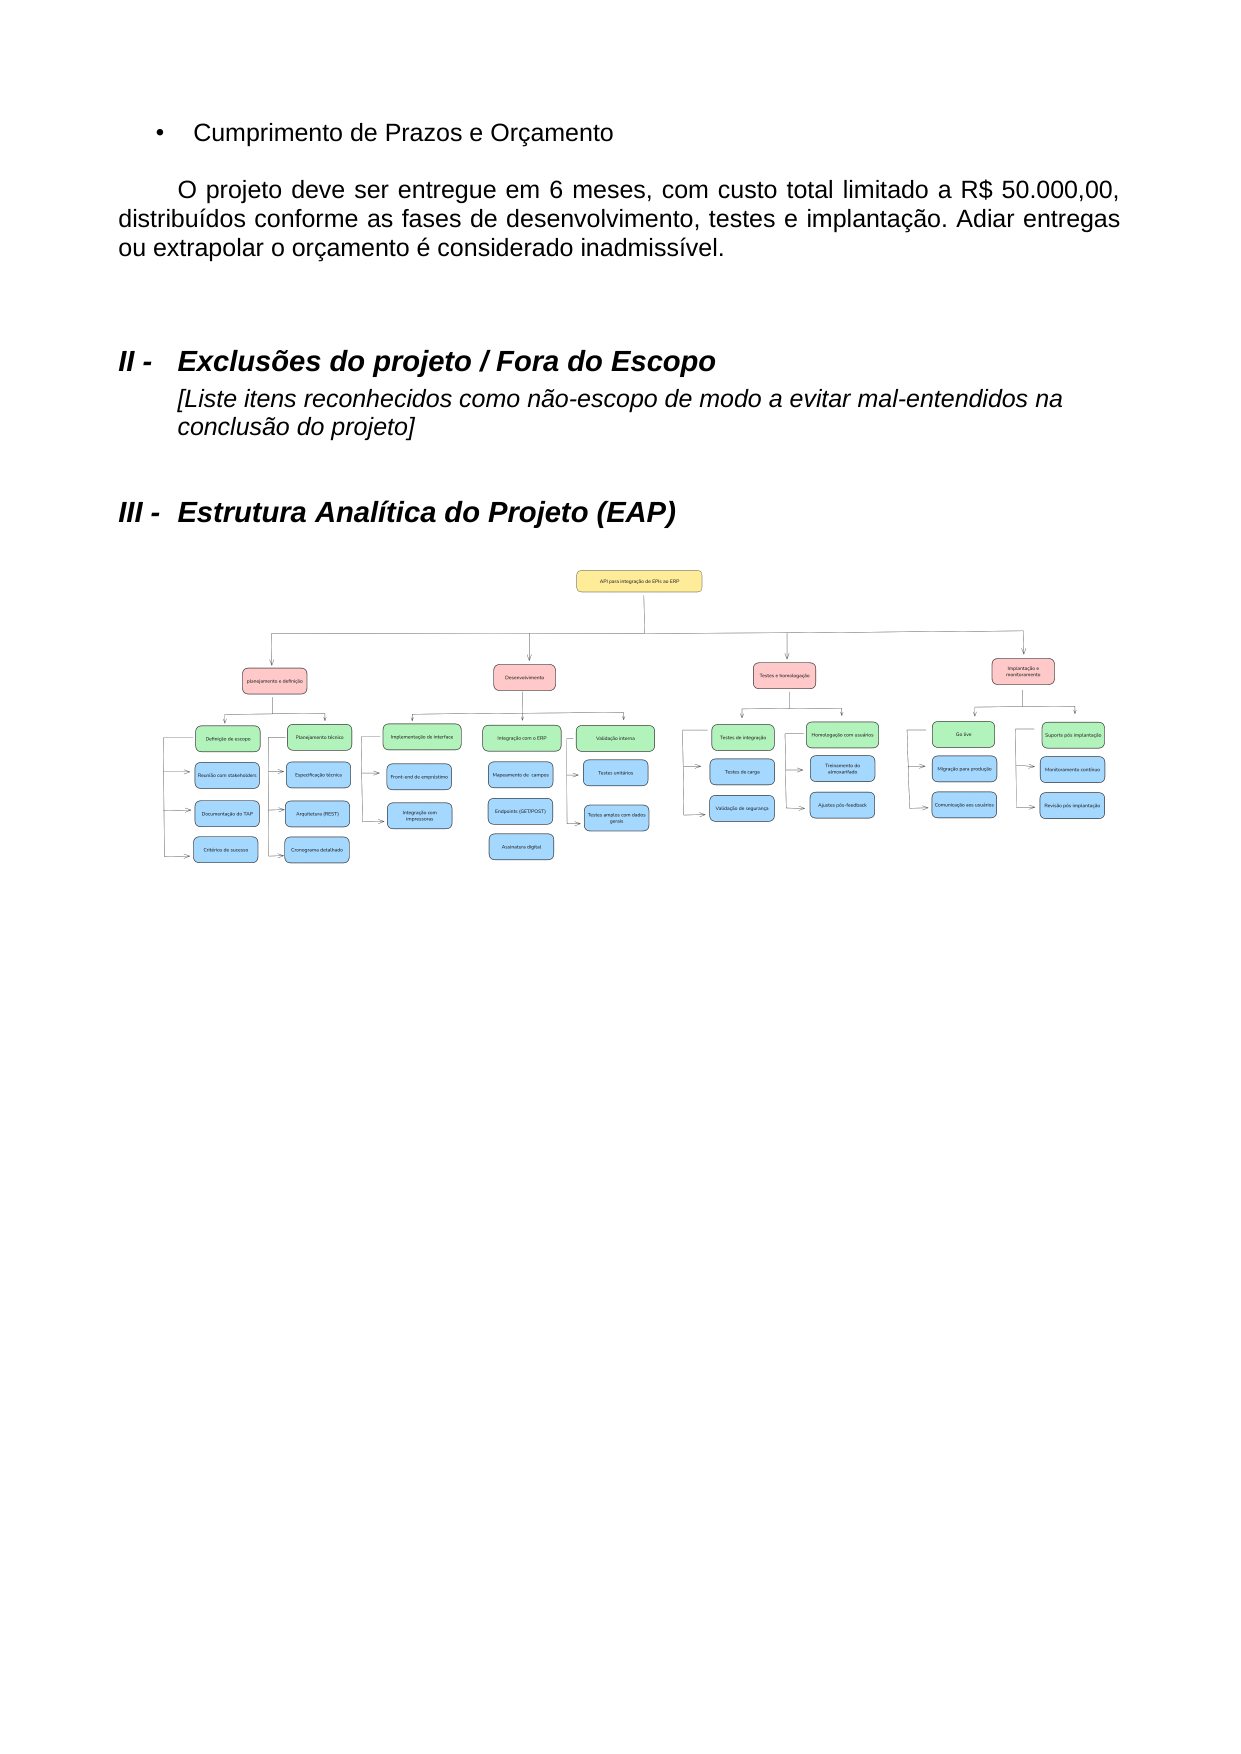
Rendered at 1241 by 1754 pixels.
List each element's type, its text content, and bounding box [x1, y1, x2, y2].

subtitle Estrutura Analítica do Projeto (EAP) [118, 495, 1122, 528]
subtitle Exclusões do projeto / Fora do Escopo [118, 344, 1122, 377]
text O projeto deve ser entregue em 6 meses, com custo total limitado a R$ 50.000,00, distribuídos conforme as fases de desenvolvimento, testes e implantação. Adiar entregas ou extrapolar o orçamento é considerado inadmissível. [118, 175, 1122, 261]
list Cumprimento de Prazos e Orçamento [156, 117, 1122, 146]
picture [161, 569, 1107, 865]
text [Liste itens reconhecidos como não-escopo de modo a evitar mal-entendidos na conclusão do projeto] [177, 384, 1122, 441]
